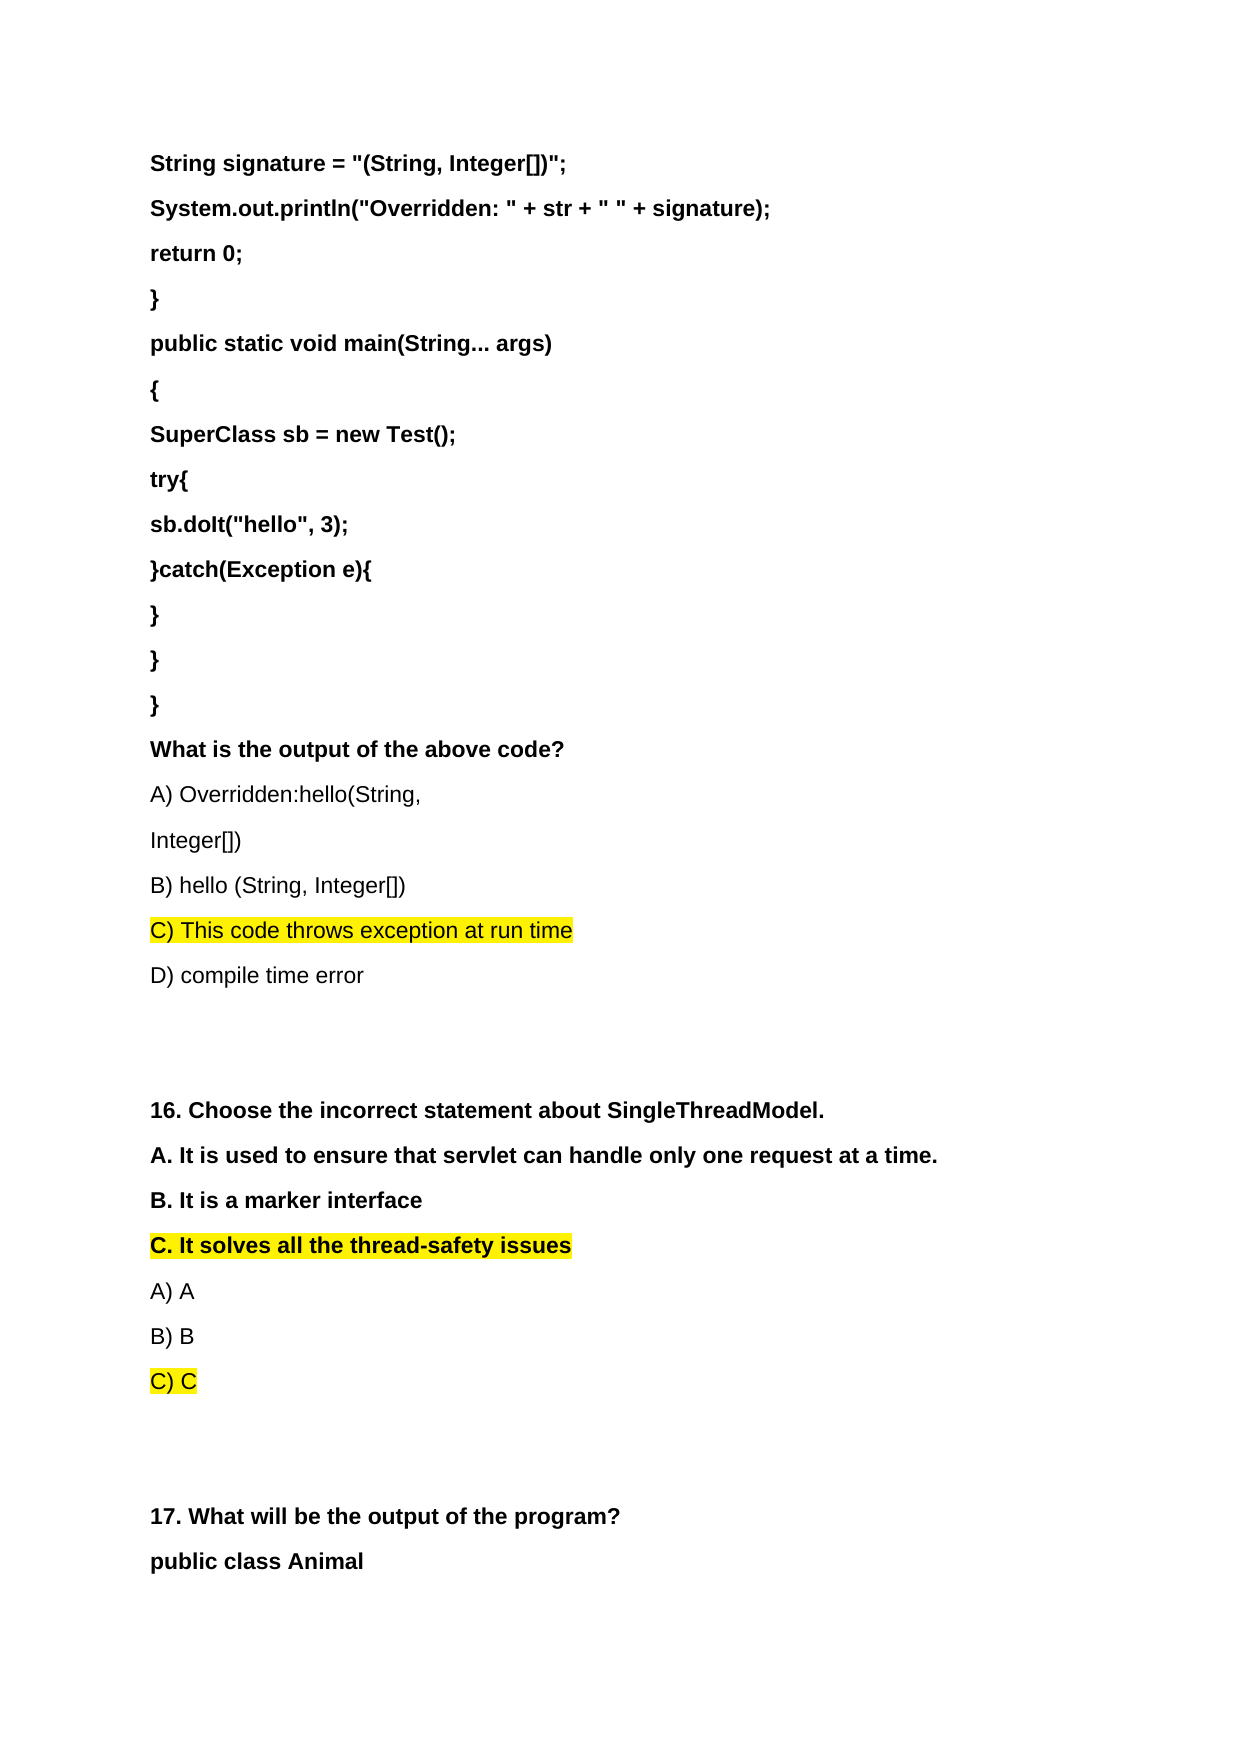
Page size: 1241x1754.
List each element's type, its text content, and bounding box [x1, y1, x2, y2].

text What is the output of the above code? [150, 736, 1090, 763]
text A) Overridden:hello(String, [150, 781, 1090, 808]
text B) hello (String, Integer[]) [150, 872, 1090, 898]
text B) B [150, 1323, 1090, 1349]
text public static void main(String... args) [150, 330, 1090, 357]
text 17. What will be the output of the program? [150, 1503, 1090, 1529]
text C) This code throws exception at run time [150, 917, 1090, 943]
text Integer[]) [150, 827, 1090, 853]
text } [150, 601, 1090, 627]
text System.out.println("Overridden: " + str + " " + signature); [150, 195, 1090, 221]
text String signature = "(String, Integer[])"; [150, 150, 1090, 176]
text } [150, 691, 1090, 718]
text try{ [150, 466, 1090, 492]
text C. It solves all the thread-safety issues [150, 1232, 1090, 1259]
text public class Animal [150, 1548, 1090, 1574]
text sb.doIt("hello", 3); [150, 511, 1090, 537]
text C) C [150, 1368, 1090, 1394]
text A) A [150, 1278, 1090, 1304]
text 16. Choose the incorrect statement about SingleThreadModel. [150, 1097, 1090, 1123]
text } [150, 285, 1090, 312]
text SuperClass sb = new Test(); [150, 421, 1090, 447]
text } [150, 646, 1090, 672]
text D) compile time error [150, 962, 1090, 988]
text return 0; [150, 240, 1090, 267]
text B. It is a marker interface [150, 1187, 1090, 1214]
text A. It is used to ensure that servlet can handle only one request at a time. [150, 1142, 1090, 1169]
text }catch(Exception e){ [150, 556, 1090, 582]
text { [150, 376, 1090, 402]
